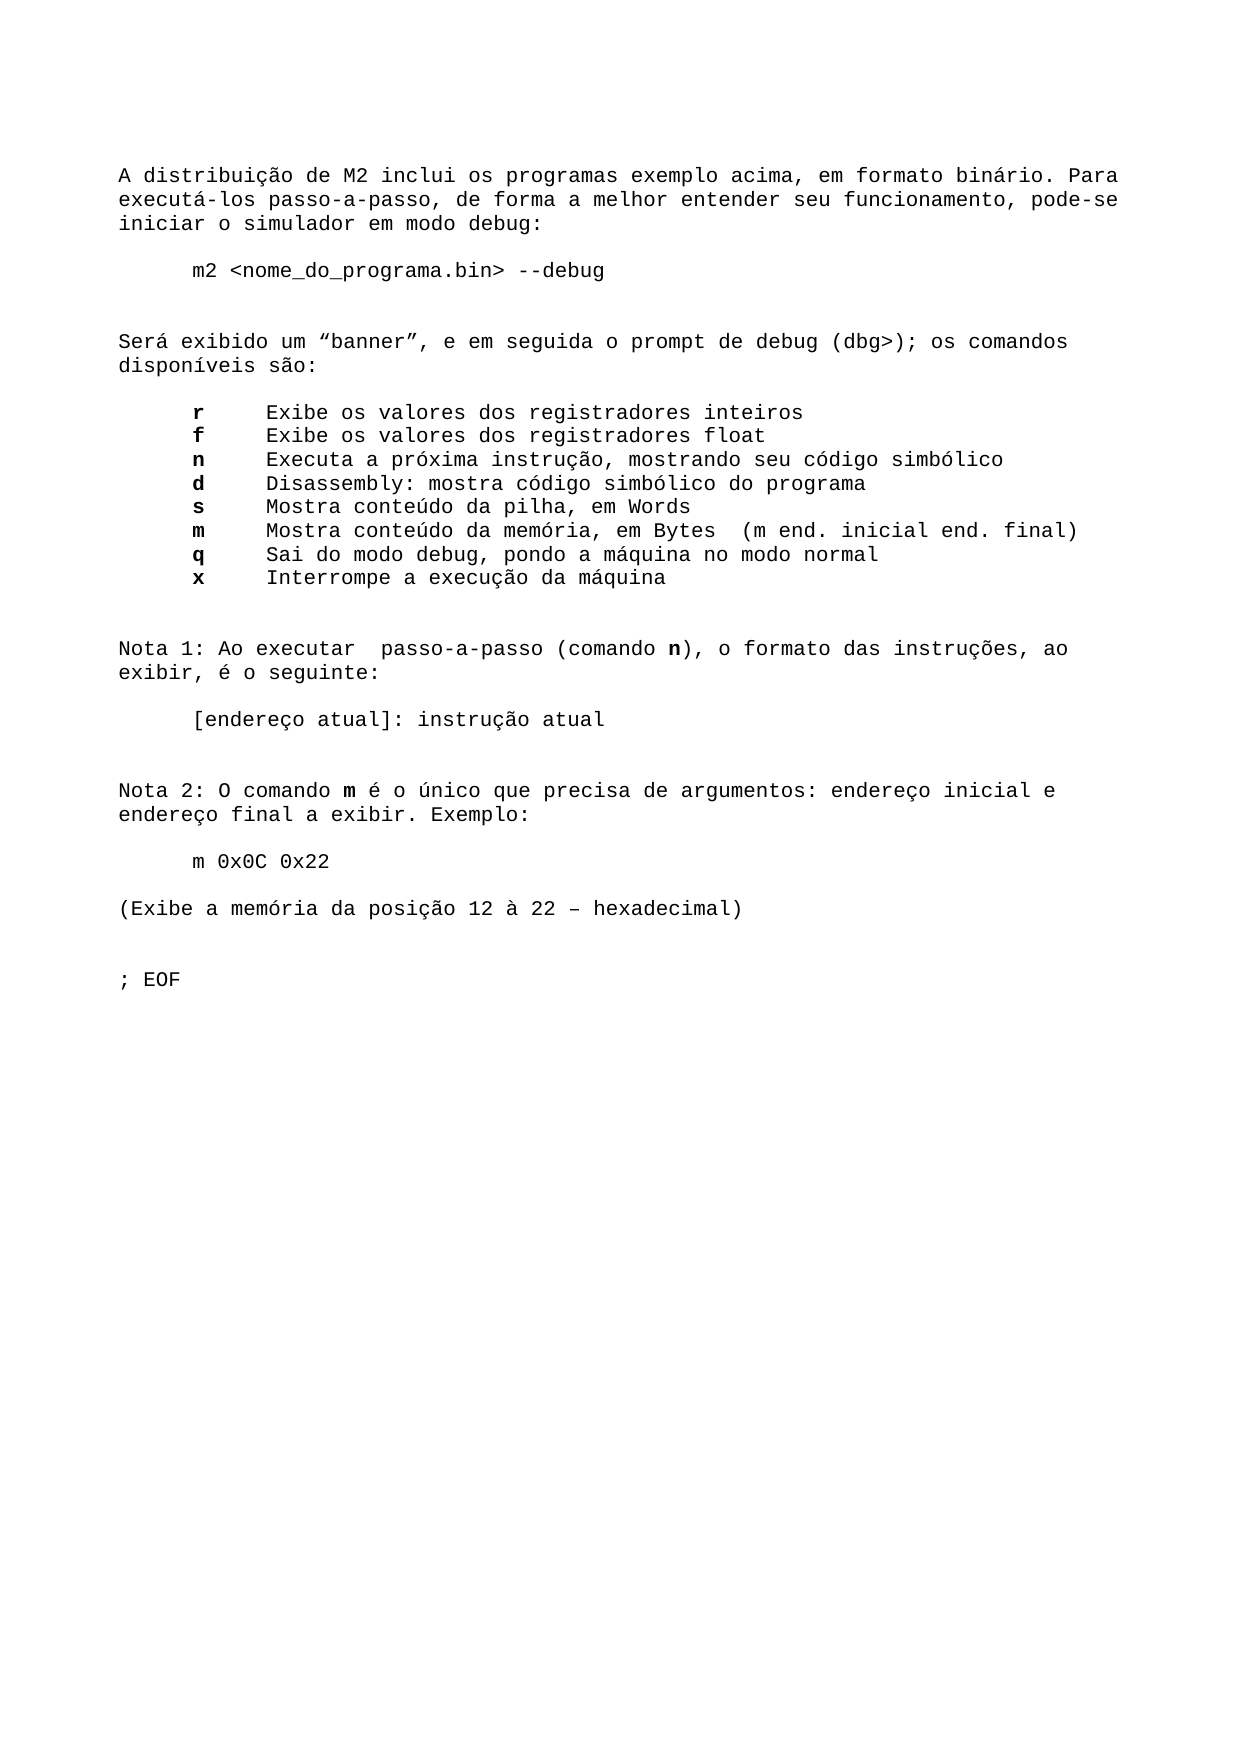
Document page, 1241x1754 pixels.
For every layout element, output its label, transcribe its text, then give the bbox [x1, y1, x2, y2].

text n Executa a próxima instrução, mostrando seu código simbólico [118, 449, 1122, 473]
text f Exibe os valores dos registradores float [118, 426, 1122, 449]
text d Disassembly: mostra código simbólico do programa [118, 473, 1122, 496]
text (Exibe a memória da posição 12 à 22 – hexadecimal) [118, 898, 1122, 922]
text r Exibe os valores dos registradores inteiros [118, 402, 1122, 426]
text ; EOF [118, 969, 1122, 993]
text s Mostra conteúdo da pilha, em Words [118, 496, 1122, 520]
text [endereço atual]: instrução atual [118, 709, 1122, 733]
text m 0x0C 0x22 [118, 851, 1122, 875]
text Nota 1: Ao executar passo-a-passo (comando n), o formato das instruções, ao exibir, é o seguinte: [118, 638, 1122, 686]
text Nota 2: O comando m é o único que precisa de argumentos: endereço inicial e endereço final a exibir. Exemplo: [118, 780, 1122, 827]
text x Interrompe a execução da máquina [118, 567, 1122, 591]
text m Mostra conteúdo da memória, em Bytes (m end. inicial end. final) [118, 520, 1122, 544]
text m2 <nome_do_programa.bin> --debug [118, 260, 1122, 284]
text A distribuição de M2 inclui os programas exemplo acima, em formato binário. Para executá-los passo-a-passo, de forma a melhor entender seu funcionamento, pode-se iniciar o simulador em modo debug: [118, 165, 1122, 236]
text Será exibido um “banner”, e em seguida o prompt de debug (dbg>); os comandos disponíveis são: [118, 331, 1122, 378]
text q Sai do modo debug, pondo a máquina no modo normal [118, 544, 1122, 567]
